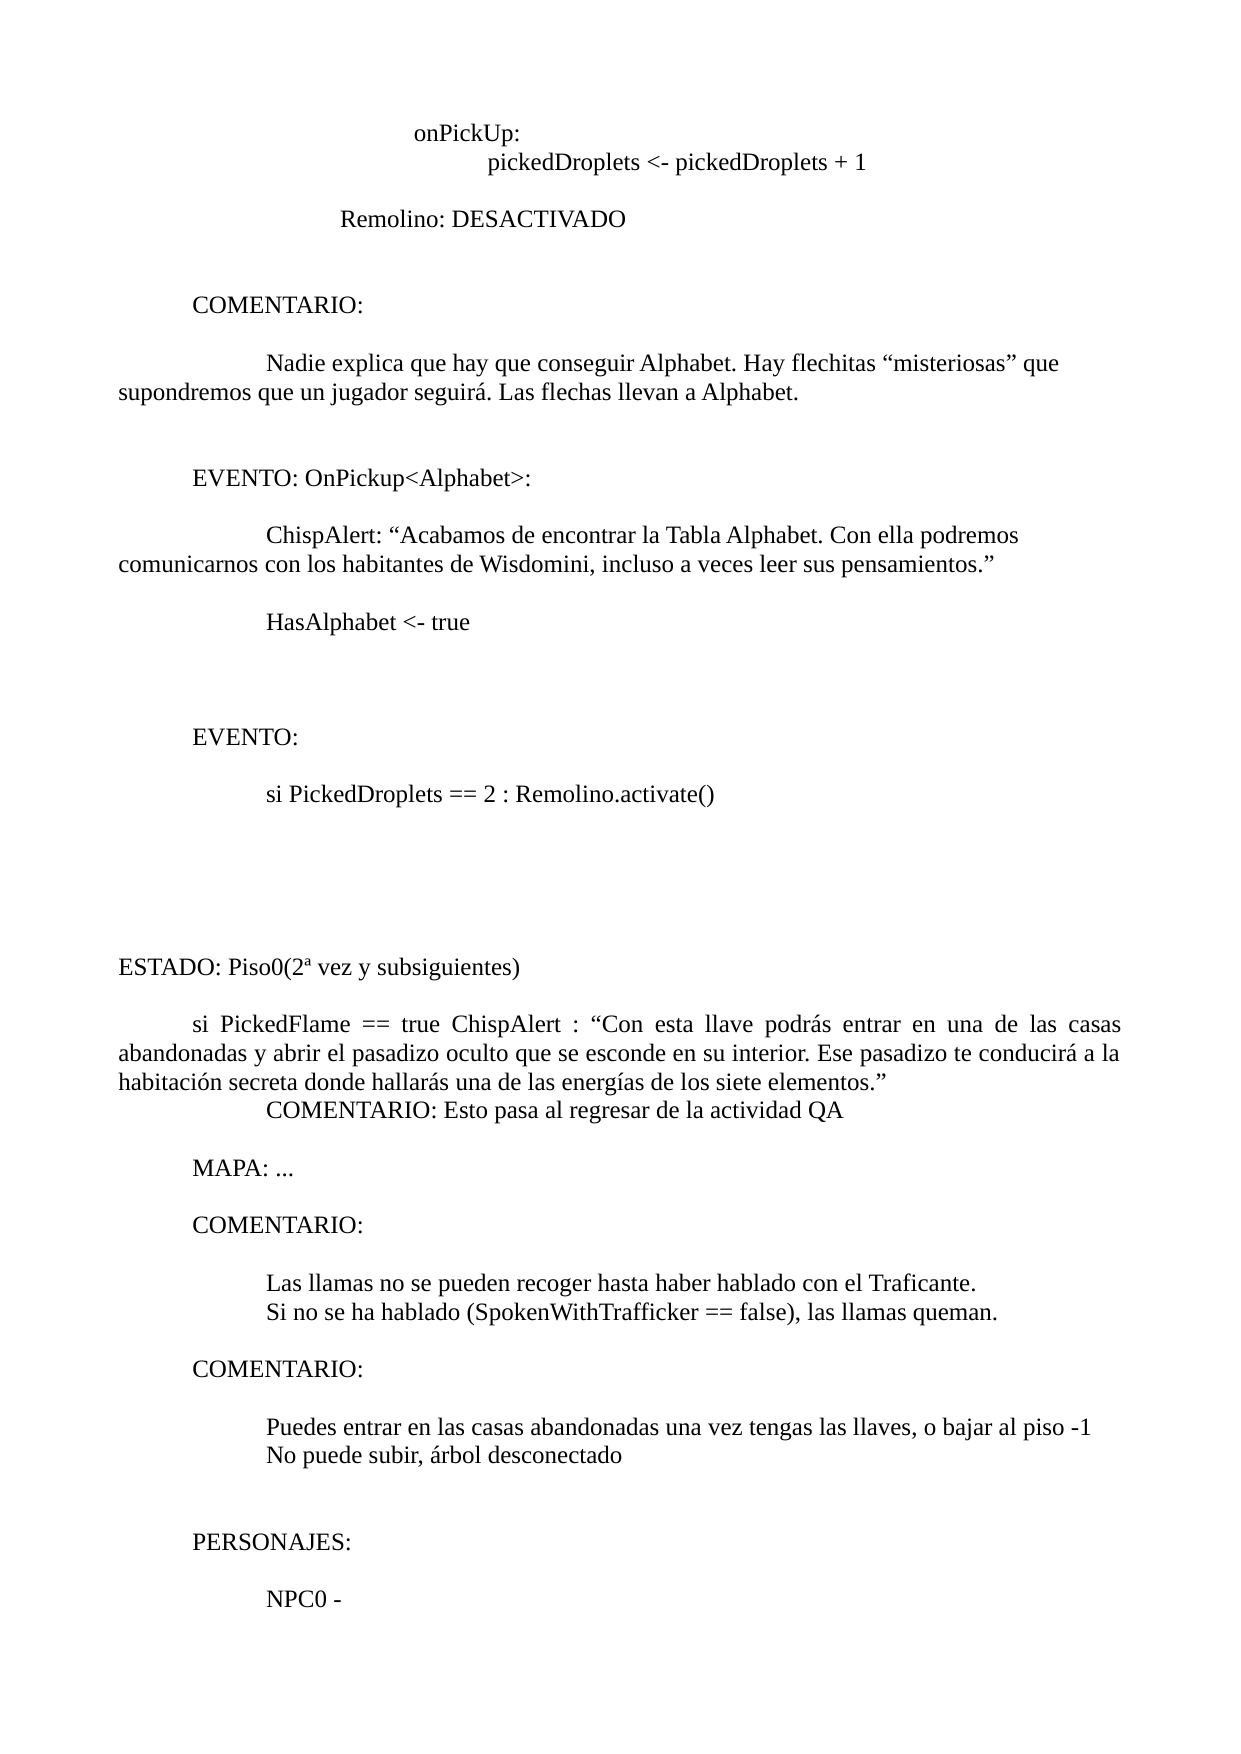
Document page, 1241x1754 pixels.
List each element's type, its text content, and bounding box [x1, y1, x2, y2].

text HasAlphabet <- true [118, 607, 1122, 636]
text No puede subir, árbol desconectado [118, 1441, 1122, 1469]
text si PickedFlame == true ChispAlert : “Con esta llave podrás entrar en una de las casas abandonadas y abrir el pasadizo oculto que se esconde en su interior. Ese pasadizo te conducirá a la habitación secreta donde hallarás una de las energías de los siete elementos.” [118, 1009, 1122, 1096]
text PERSONAJES: [118, 1527, 1122, 1556]
text onPickUp: [118, 118, 1122, 147]
text ChispAlert: “Acabamos de encontrar la Tabla Alphabet. Con ella podremos comunicarnos con los habitantes de Wisdomini, incluso a veces leer sus pensamientos.” [118, 521, 1122, 578]
text NPC0 - [118, 1584, 1122, 1613]
text COMENTARIO: Esto pasa al regresar de la actividad QA [118, 1096, 1122, 1124]
text COMENTARIO: [118, 1211, 1122, 1239]
text Remolino: DESACTIVADO [118, 204, 1122, 233]
text Nadie explica que hay que conseguir Alphabet. Hay flechitas “misteriosas” que supondremos que un jugador seguirá. Las flechas llevan a Alphabet. [118, 348, 1122, 406]
text Si no se ha hablado (SpokenWithTrafficker == false), las llamas queman. [118, 1297, 1122, 1326]
text Las llamas no se pueden recoger hasta haber hablado con el Traficante. [118, 1268, 1122, 1297]
text MAPA: ... [118, 1153, 1122, 1182]
text pickedDroplets <- pickedDroplets + 1 [118, 147, 1122, 176]
text EVENTO: OnPickup<Alphabet>: [118, 463, 1122, 492]
text ESTADO: Piso0(2ª vez y subsiguientes) [118, 952, 1122, 981]
text EVENTO: [118, 722, 1122, 751]
text COMENTARIO: [118, 1354, 1122, 1383]
text si PickedDroplets == 2 : Remolino.activate() [118, 779, 1122, 808]
text Puedes entrar en las casas abandonadas una vez tengas las llaves, o bajar al piso -1 [118, 1412, 1122, 1441]
text COMENTARIO: [118, 291, 1122, 319]
